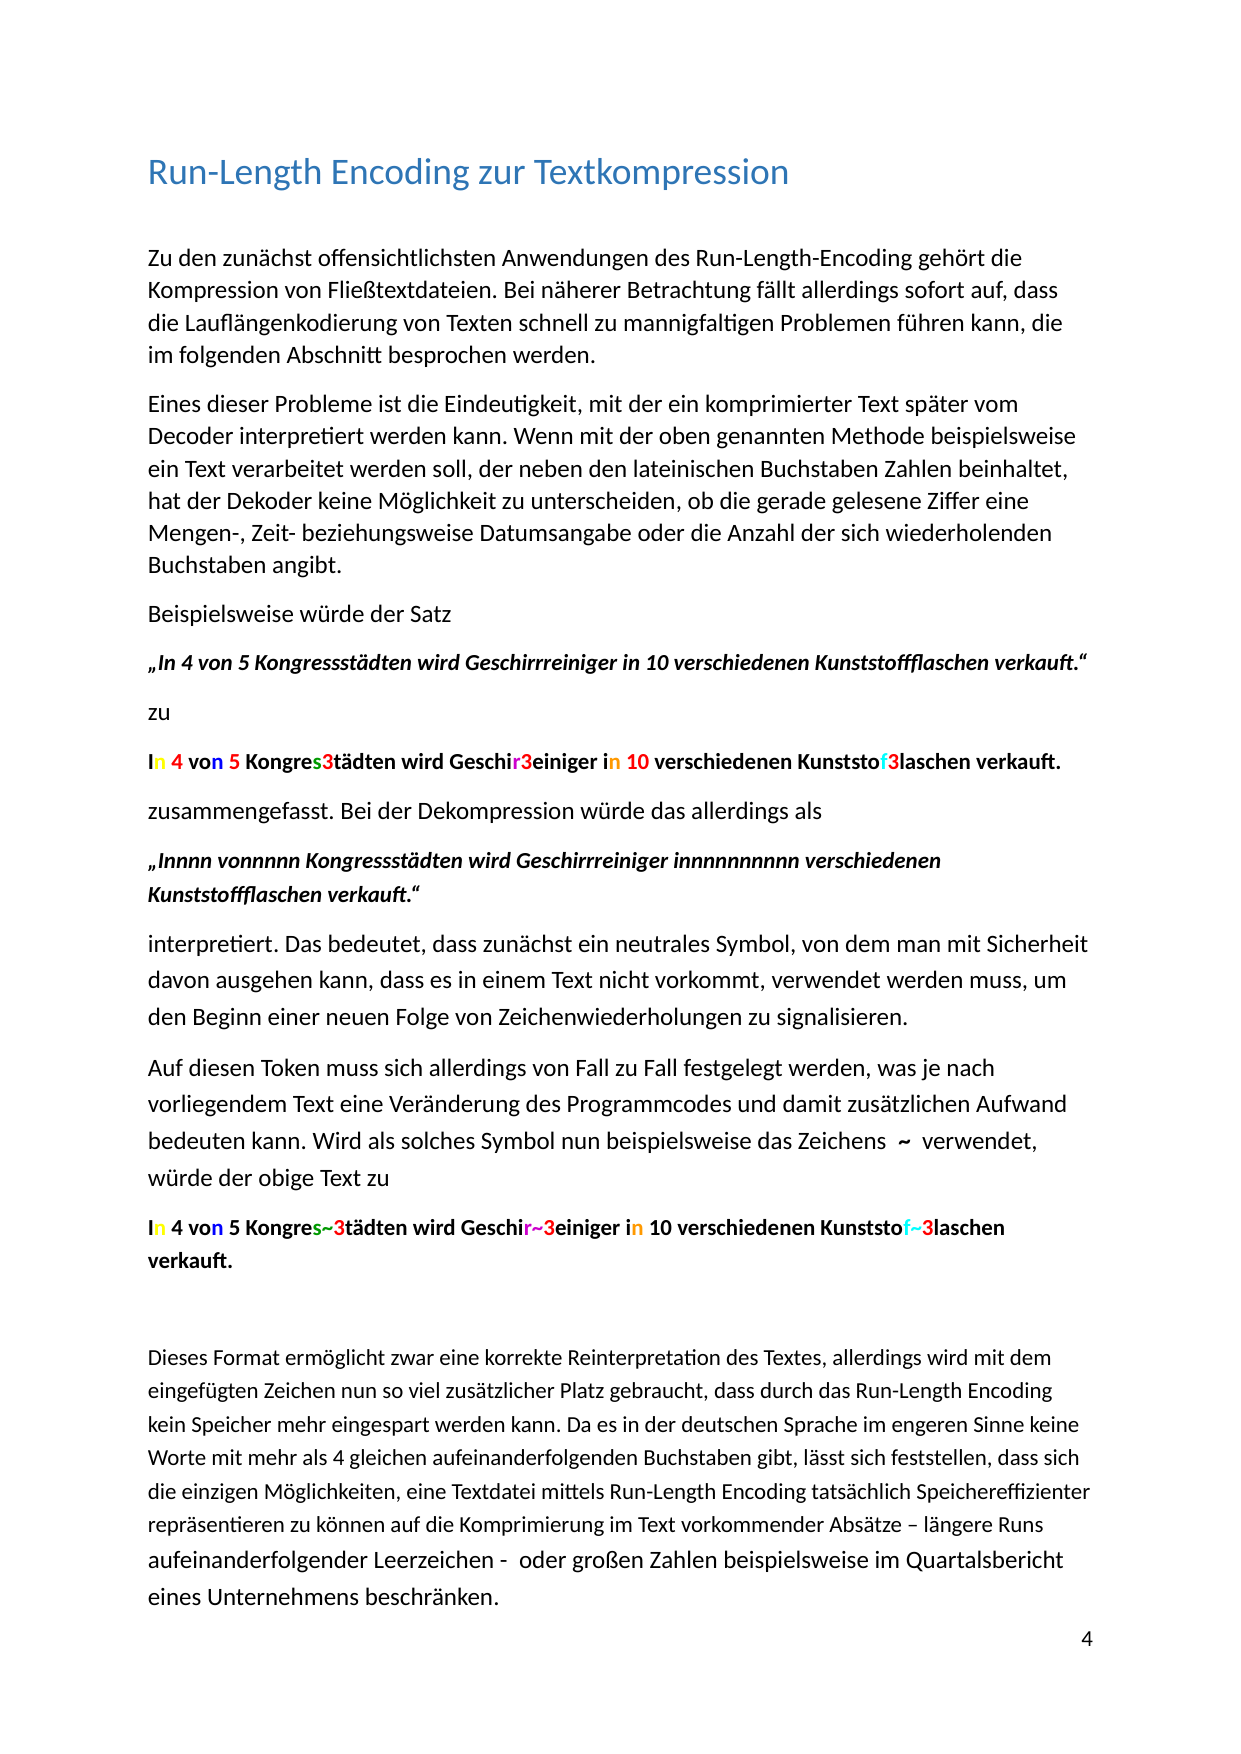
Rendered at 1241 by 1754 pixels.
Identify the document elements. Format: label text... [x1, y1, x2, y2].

text In 4 von 5 Kongres~3tädten wird Geschir~3einiger in 10 verschiedenen Kunststof~3laschen verkauft. [148, 1213, 1093, 1274]
text Eines dieser Probleme ist die Eindeutigkeit, mit der ein komprimierter Text später vom Decoder interpretiert werden kann. Wenn mit der oben genannten Methode beispielsweise ein Text verarbeitet werden soll, der neben den lateinischen Buchstaben Zahlen beinhaltet, hat der Dekoder keine Möglichkeit zu unterscheiden, ob die gerade gelesene Ziffer eine Mengen-, Zeit- beziehungsweise Datumsangabe oder die Anzahl der sich wiederholenden Buchstaben angibt. [148, 388, 1093, 580]
subtitle Run-Length Encoding zur Textkompression [148, 148, 1093, 193]
text In 4 von 5 Kongres3tädten wird Geschir3einiger in 10 verschiedenen Kunststof3laschen verkauft. [148, 747, 1093, 775]
text Zu den zunächst offensichtlichsten Anwendungen des Run-Length-Encoding gehört die Kompression von Fließtextdateien. Bei näherer Betrachtung fällt allerdings sofort auf, dass die Lauflängenkodierung von Texten schnell zu mannigfaltigen Problemen führen kann, die im folgenden Abschnitt besprochen werden. [148, 242, 1093, 370]
text Auf diesen Token muss sich allerdings von Fall zu Fall festgelegt werden, was je nach vorliegendem Text eine Veränderung des Programmcodes und damit zusätzlichen Aufwand bedeuten kann. Wird als solches Symbol nun beispielsweise das Zeichens ~ verwendet, würde der obige Text zu [148, 1052, 1093, 1192]
text „In 4 von 5 Kongressstädten wird Geschirrreiniger in 10 verschiedenen Kunststoffflaschen verkauft.“ [148, 648, 1093, 676]
text Beispielsweise würde der Satz [148, 599, 1093, 629]
text zusammengefasst. Bei der Dekompression würde das allerdings als [148, 795, 1093, 826]
text interpretiert. Das bedeutet, dass zunächst ein neutrales Symbol, von dem man mit Sicherheit davon ausgehen kann, dass es in einem Text nicht vorkommt, verwendet werden muss, um den Beginn einer neuen Folge von Zeichenwiederholungen zu signalisieren. [148, 928, 1093, 1031]
text zu [148, 696, 1093, 726]
text „Innnn vonnnnn Kongressstädten wird Geschirrreiniger innnnnnnnnn verschiedenen Kunststoffflaschen verkauft.“ [148, 846, 1093, 908]
text Dieses Format ermöglicht zwar eine korrekte Reinterpretation des Textes, allerdings wird mit dem eingefügten Zeichen nun so viel zusätzlicher Platz gebraucht, dass durch das Run-Length Encoding kein Speicher mehr eingespart werden kann. Da es in der deutschen Sprache im engeren Sinne keine Worte mit mehr als 4 gleichen aufeinanderfolgenden Buchstaben gibt, lässt sich feststellen, dass sich die einzigen Möglichkeiten, eine Textdatei mittels Run-Length Encoding tatsächlich Speichereffizienter repräsentieren zu können auf die Komprimierung im Text vorkommender Absätze – längere Runs aufeinanderfolgender Leerzeichen - oder großen Zahlen beispielsweise im Quartalsbericht eines Unternehmens beschränken. [148, 1343, 1093, 1612]
